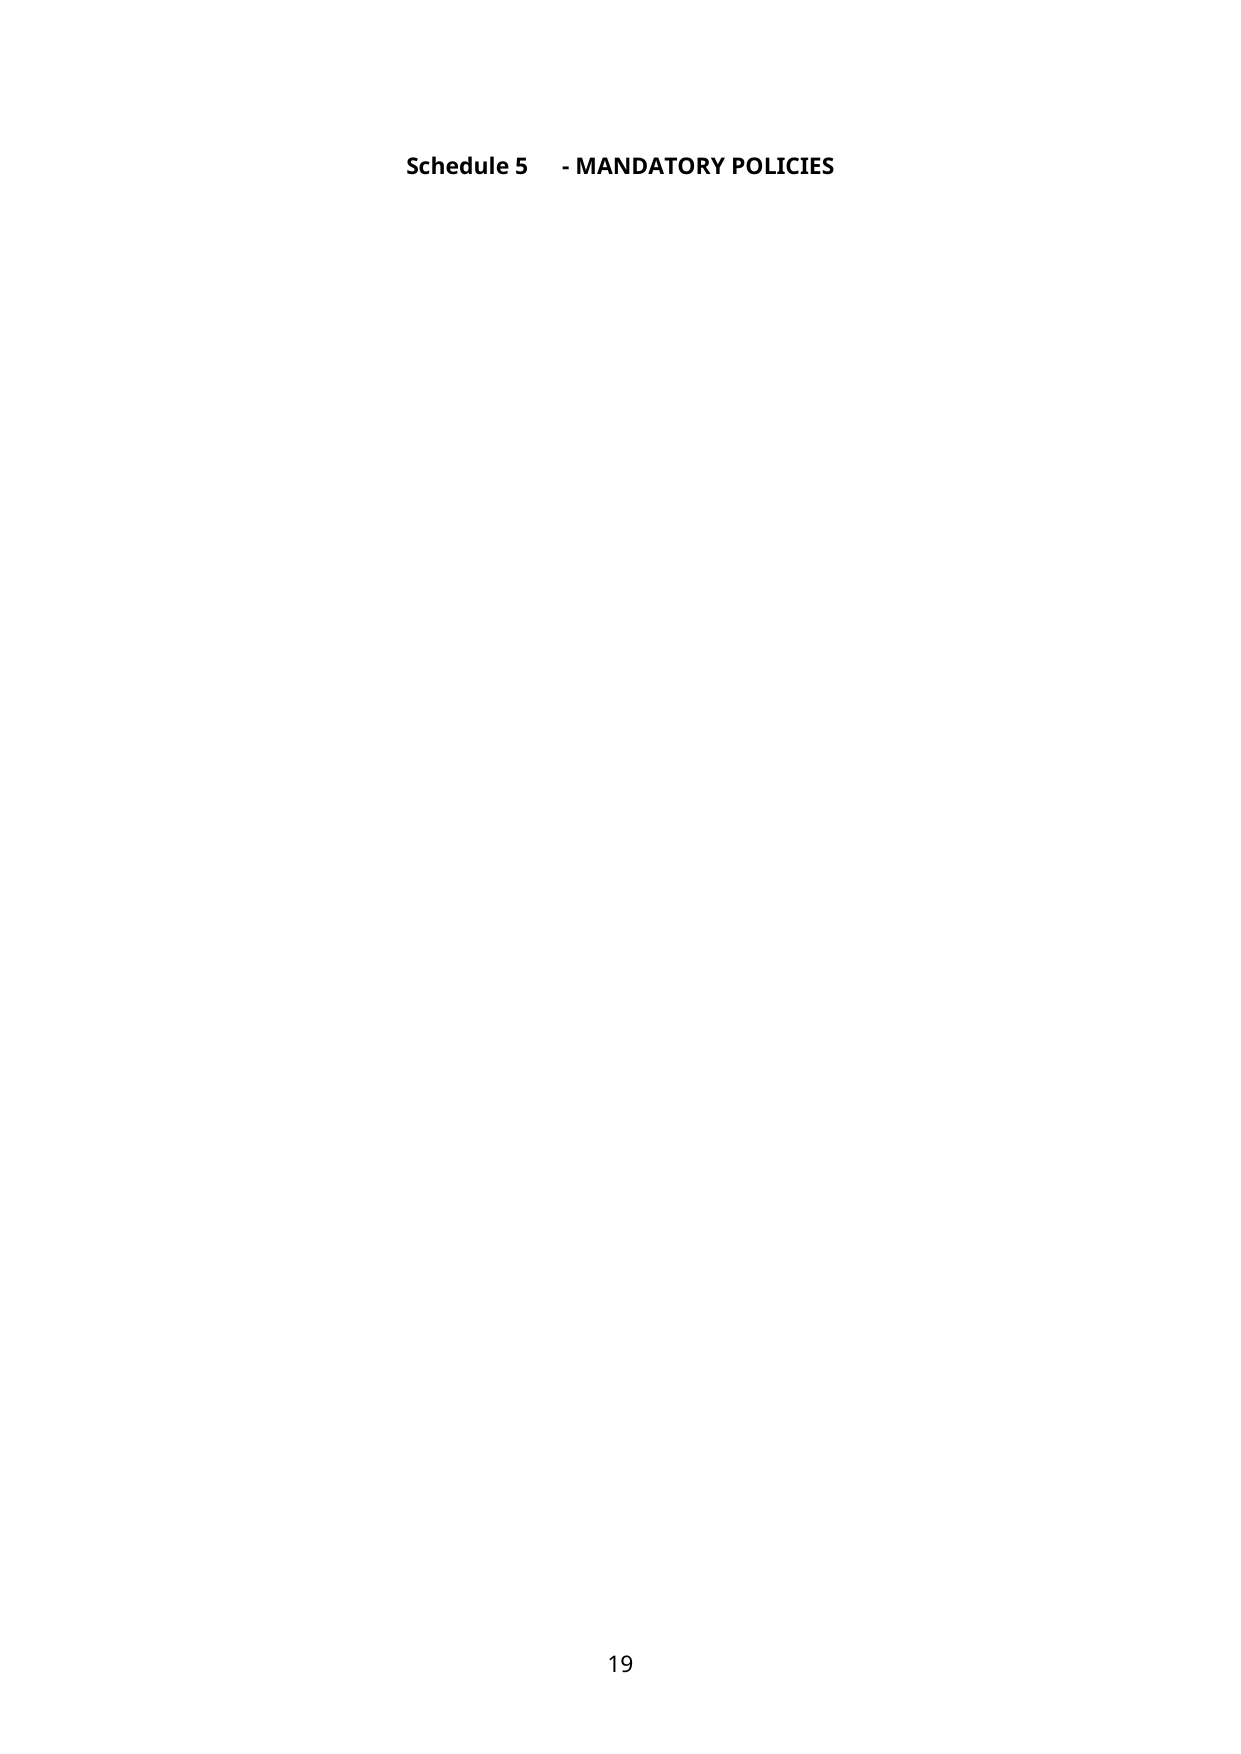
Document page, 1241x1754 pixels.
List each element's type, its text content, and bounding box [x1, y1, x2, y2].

list - MANDATORY POLICIES [150, 150, 1090, 181]
